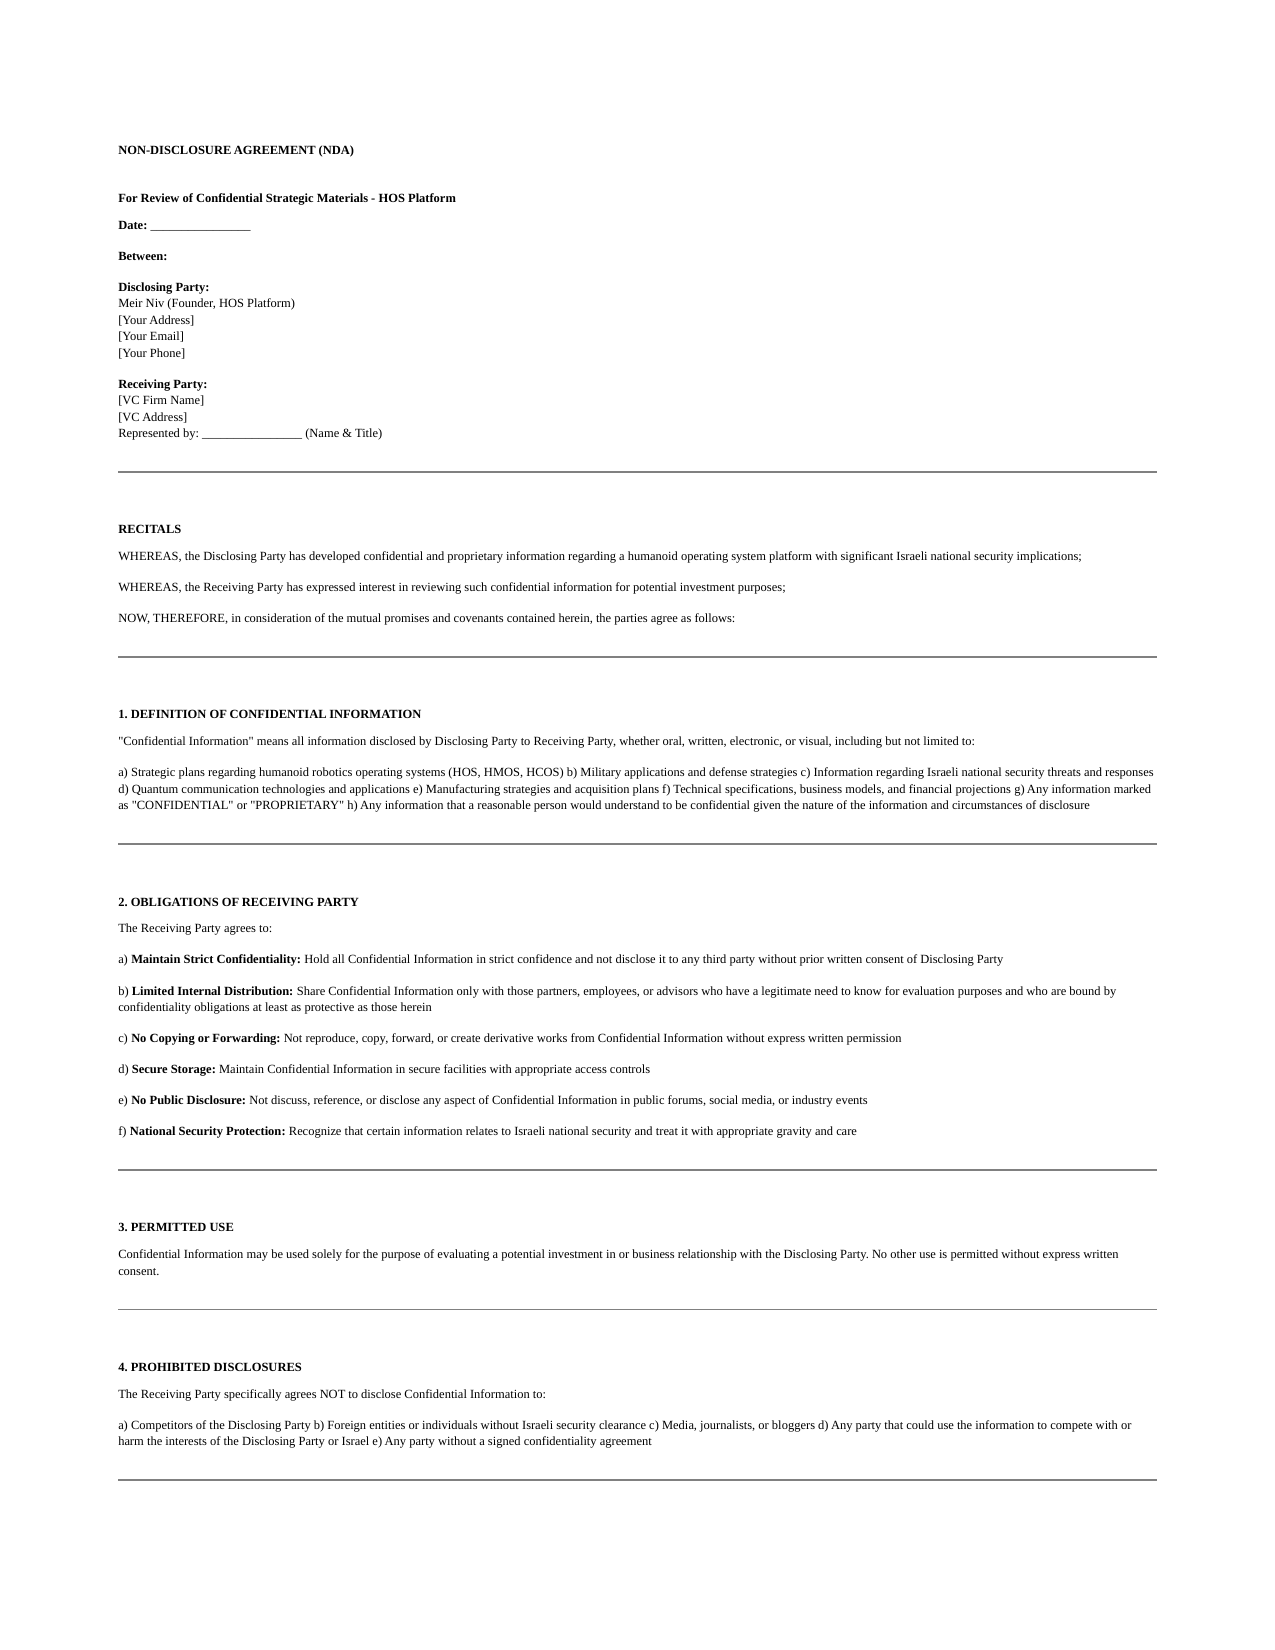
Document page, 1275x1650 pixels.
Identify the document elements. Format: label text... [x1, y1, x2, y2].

text b) Limited Internal Distribution: Share Confidential Information only with those partners, employees, or advisors who have a legitimate need to know for evaluation purposes and who are bound by confidentiality obligations at least as protective as those herein [118, 983, 1157, 1014]
subtitle NON-DISCLOSURE AGREEMENT (NDA) [118, 143, 1157, 157]
text Confidential Information may be used solely for the purpose of evaluating a potential investment in or business relationship with the Disclosing Party. No other use is permitted without express written consent. [118, 1247, 1157, 1278]
text WHEREAS, the Receiving Party has expressed interest in reviewing such confidential information for potential investment purposes; [118, 580, 1157, 594]
text The Receiving Party agrees to: [118, 921, 1157, 936]
text Between: [118, 249, 1157, 263]
text a) Competitors of the Disclosing Party b) Foreign entities or individuals without Israeli security clearance c) Media, journalists, or bloggers d) Any party that could use the information to compete with or harm the interests of the Disclosing Party or Israel e) Any party without a signed confidentiality agreement [118, 1417, 1157, 1448]
text "Confidential Information" means all information disclosed by Disclosing Party to Receiving Party, whether oral, written, electronic, or visual, including but not limited to: [118, 734, 1157, 748]
text NOW, THEREFORE, in consideration of the mutual promises and covenants contained herein, the parties agree as follows: [118, 611, 1157, 626]
text a) Strategic plans regarding humanoid robotics operating systems (HOS, HMOS, HCOS) b) Military applications and defense strategies c) Information regarding Israeli national security threats and responses d) Quantum communication technologies and applications e) Manufacturing strategies and acquisition plans f) Technical specifications, business models, and financial projections g) Any information marked as "CONFIDENTIAL" or "PROPRIETARY" h) Any information that a reasonable person would understand to be confidential given the nature of the information and circumstances of disclosure [118, 765, 1157, 812]
subtitle 3. PERMITTED USE [118, 1220, 1157, 1234]
subtitle For Review of Confidential Strategic Materials - HOS Platform [118, 191, 1157, 205]
text a) Maintain Strict Confidentiality: Hold all Confidential Information in strict confidence and not disclose it to any third party without prior written consent of Disclosing Party [118, 952, 1157, 967]
text WHEREAS, the Disclosing Party has developed confidential and proprietary information regarding a humanoid operating system platform with significant Israeli national security implications; [118, 549, 1157, 563]
text e) No Public Disclosure: Not discuss, reference, or disclose any aspect of Confidential Information in public forums, social media, or industry events [118, 1093, 1157, 1107]
text Date: ________________ [118, 218, 1157, 232]
subtitle 4. PROHIBITED DISCLOSURES [118, 1359, 1157, 1374]
subtitle 1. DEFINITION OF CONFIDENTIAL INFORMATION [118, 707, 1157, 722]
text Disclosing Party: Meir Niv (Founder, HOS Platform) [Your Address] [Your Email] [Your Phone] [118, 280, 1157, 360]
subtitle 2. OBLIGATIONS OF RECEIVING PARTY [118, 894, 1157, 909]
text d) Secure Storage: Maintain Confidential Information in secure facilities with appropriate access controls [118, 1062, 1157, 1076]
text c) No Copying or Forwarding: Not reproduce, copy, forward, or create derivative works from Confidential Information without express written permission [118, 1031, 1157, 1045]
text The Receiving Party specifically agrees NOT to disclose Confidential Information to: [118, 1386, 1157, 1401]
text f) National Security Protection: Recognize that certain information relates to Israeli national security and treat it with appropriate gravity and care [118, 1124, 1157, 1138]
subtitle RECITALS [118, 522, 1157, 537]
text Receiving Party: [VC Firm Name] [VC Address] Represented by: ________________ (Name & Title) [118, 377, 1157, 440]
